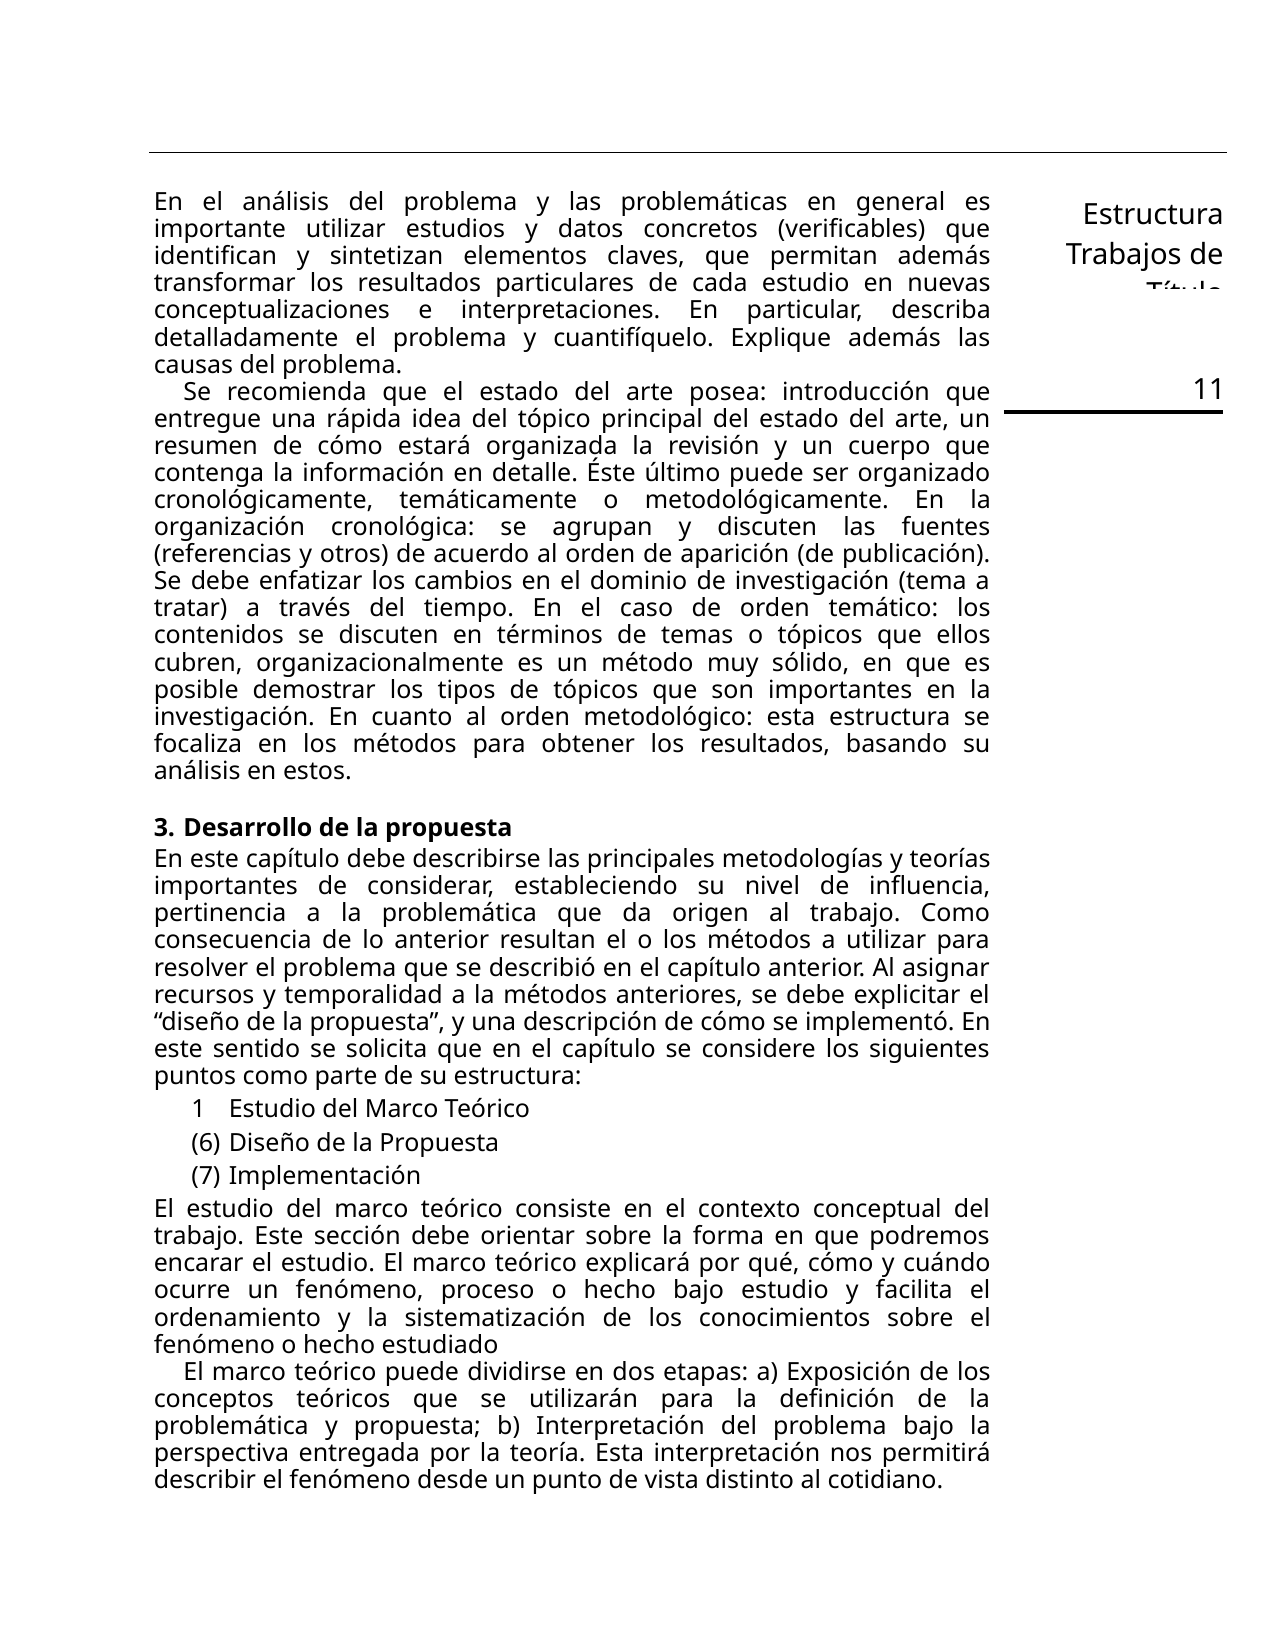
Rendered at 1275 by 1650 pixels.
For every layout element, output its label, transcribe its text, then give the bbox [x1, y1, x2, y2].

text En el análisis del problema y las problemáticas en general es importante utilizar estudios y datos concretos (verificables) que identifican y sintetizan elementos claves, que permitan además transformar los resultados particulares de cada estudio en nuevas conceptualizaciones e interpretaciones. En particular, describa detalladamente el problema y cuantifíquelo. Explique además las causas del problema. [153, 189, 991, 378]
text En este capítulo debe describirse las principales metodologías y teorías importantes de considerar, estableciendo su nivel de influencia, pertinencia a la problemática que da origen al trabajo. Como consecuencia de lo anterior resultan el o los métodos a utilizar para resolver el problema que se describió en el capítulo anterior. Al asignar recursos y temporalidad a la métodos anteriores, se debe explicitar el “diseño de la propuesta”, y una descripción de cómo se implementó. En este sentido se solicita que en el capítulo se considere los siguientes puntos como parte de su estructura: [153, 846, 991, 1090]
list Estudio del Marco Teórico [191, 1096, 991, 1123]
text El estudio del marco teórico consiste en el contexto conceptual del trabajo. Este sección debe orientar sobre la forma en que podremos encarar el estudio. El marco teórico explicará por qué, cómo y cuándo ocurre un fenómeno, proceso o hecho bajo estudio y facilita el ordenamiento y la sistematización de los conocimientos sobre el fenómeno o hecho estudiado [153, 1196, 991, 1358]
list Diseño de la Propuesta [191, 1129, 991, 1156]
text Se recomienda que el estado del arte posea: introducción que entregue una rápida idea del tópico principal del estado del arte, un resumen de cómo estará organizada la revisión y un cuerpo que contenga la información en detalle. Éste último puede ser organizado cronológicamente, temáticamente o metodológicamente. En la organización cronológica: se agrupan y discuten las fuentes (referencias y otros) de acuerdo al orden de aparición (de publicación). Se debe enfatizar los cambios en el dominio de investigación (tema a tratar) a través del tiempo. En el caso de orden temático: los contenidos se discuten en términos de temas o tópicos que ellos cubren, organizacionalmente es un método muy sólido, en que es posible demostrar los tipos de tópicos que son importantes en la investigación. En cuanto al orden metodológico: esta estructura se focaliza en los métodos para obtener los resultados, basando su análisis en estos. [153, 378, 991, 785]
text El marco teórico puede dividirse en dos etapas: a) Exposición de los conceptos teóricos que se utilizarán para la definición de la problemática y propuesta; b) Interpretación del problema bajo la perspectiva entregada por la teoría. Esta interpretación nos permitirá describir el fenómeno desde un punto de vista distinto al cotidiano. [153, 1358, 991, 1494]
list Implementación [191, 1163, 991, 1190]
list Desarrollo de la propuesta [153, 810, 991, 844]
